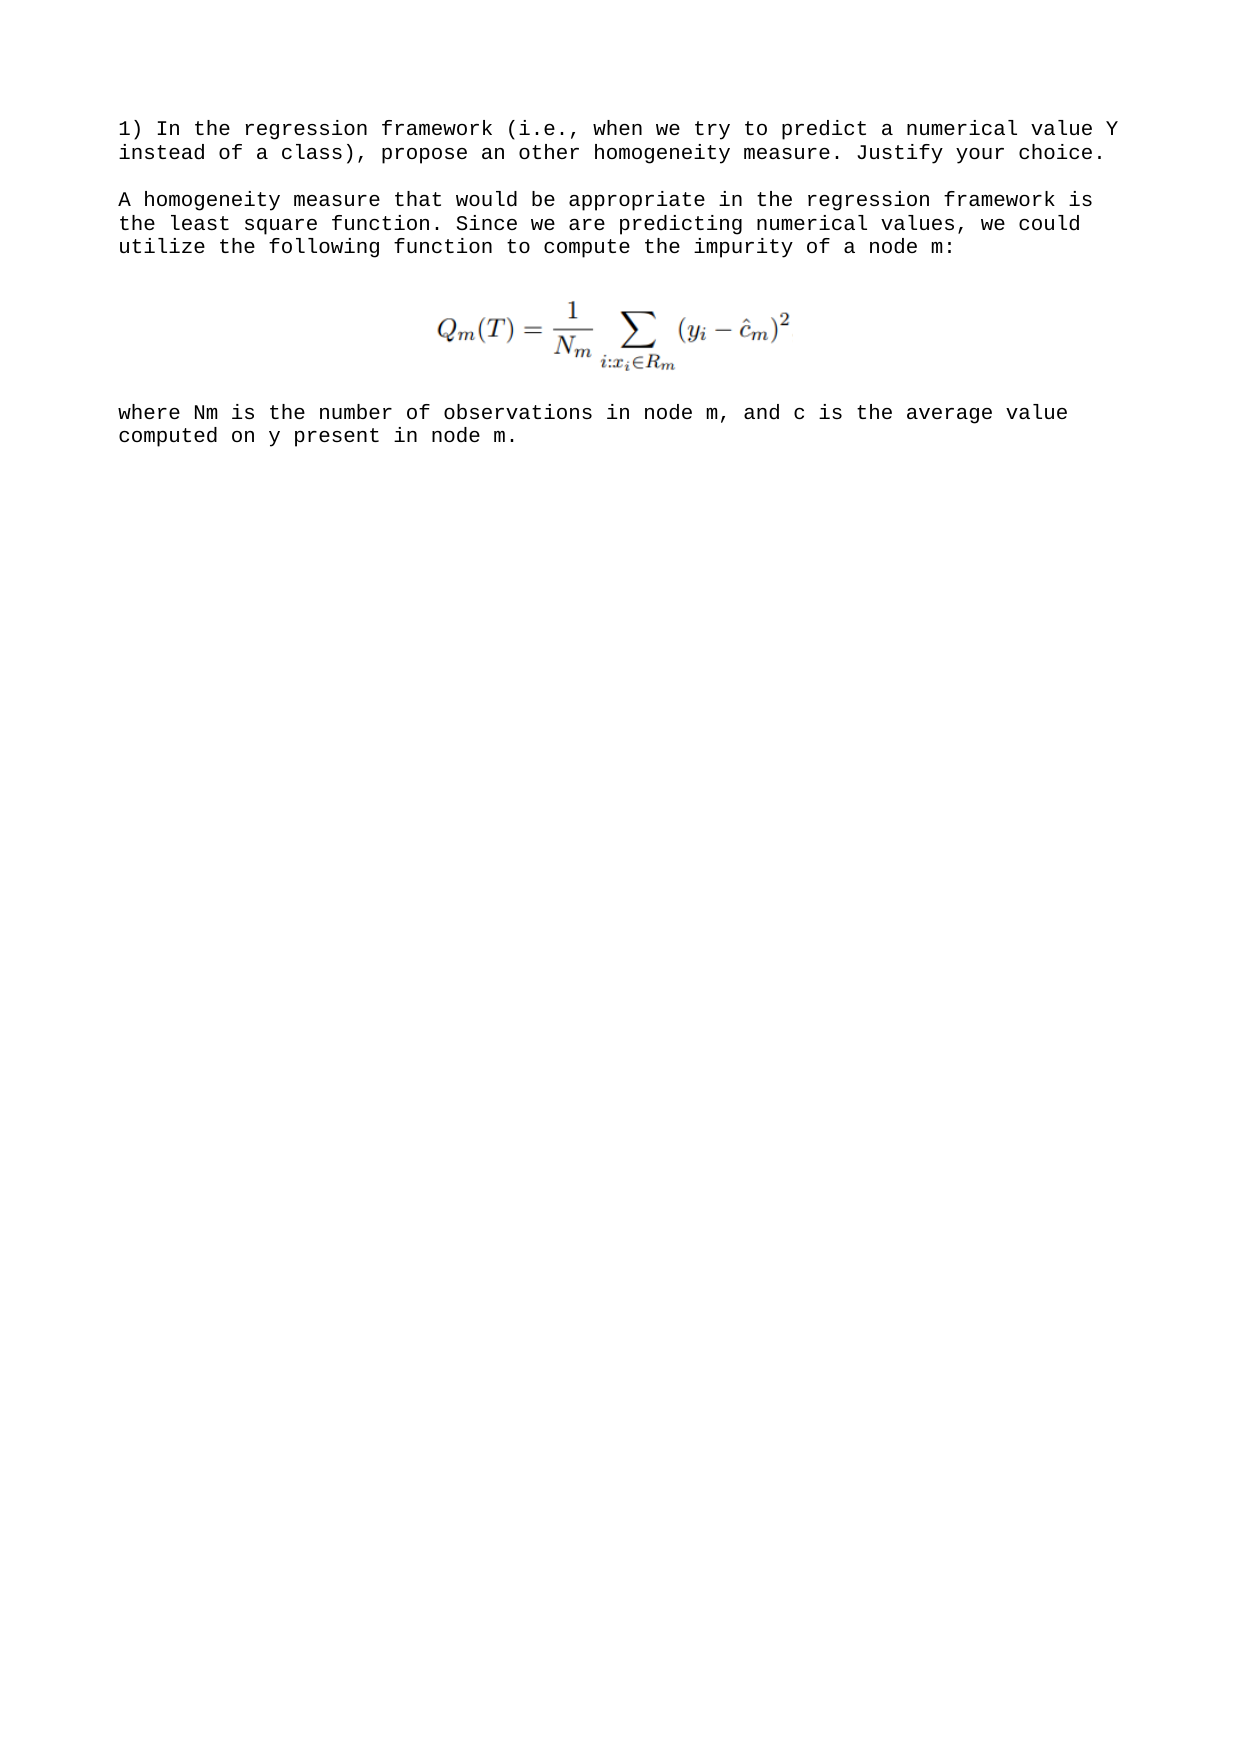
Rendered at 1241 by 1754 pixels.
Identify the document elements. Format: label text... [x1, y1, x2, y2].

text 1) In the regression framework (i.e., when we try to predict a numerical value Y instead of a class), propose an other homogeneity measure. Justify your choice. [118, 118, 1122, 165]
picture [496, 287, 697, 377]
text A homogeneity measure that would be appropriate in the regression framework is the least square function. Since we are predicting numerical values, we could utilize the following function to compute the impurity of a node m: [118, 189, 1122, 260]
text where Nm is the number of observations in node m, and c is the average value computed on y present in node m. [118, 402, 1122, 449]
